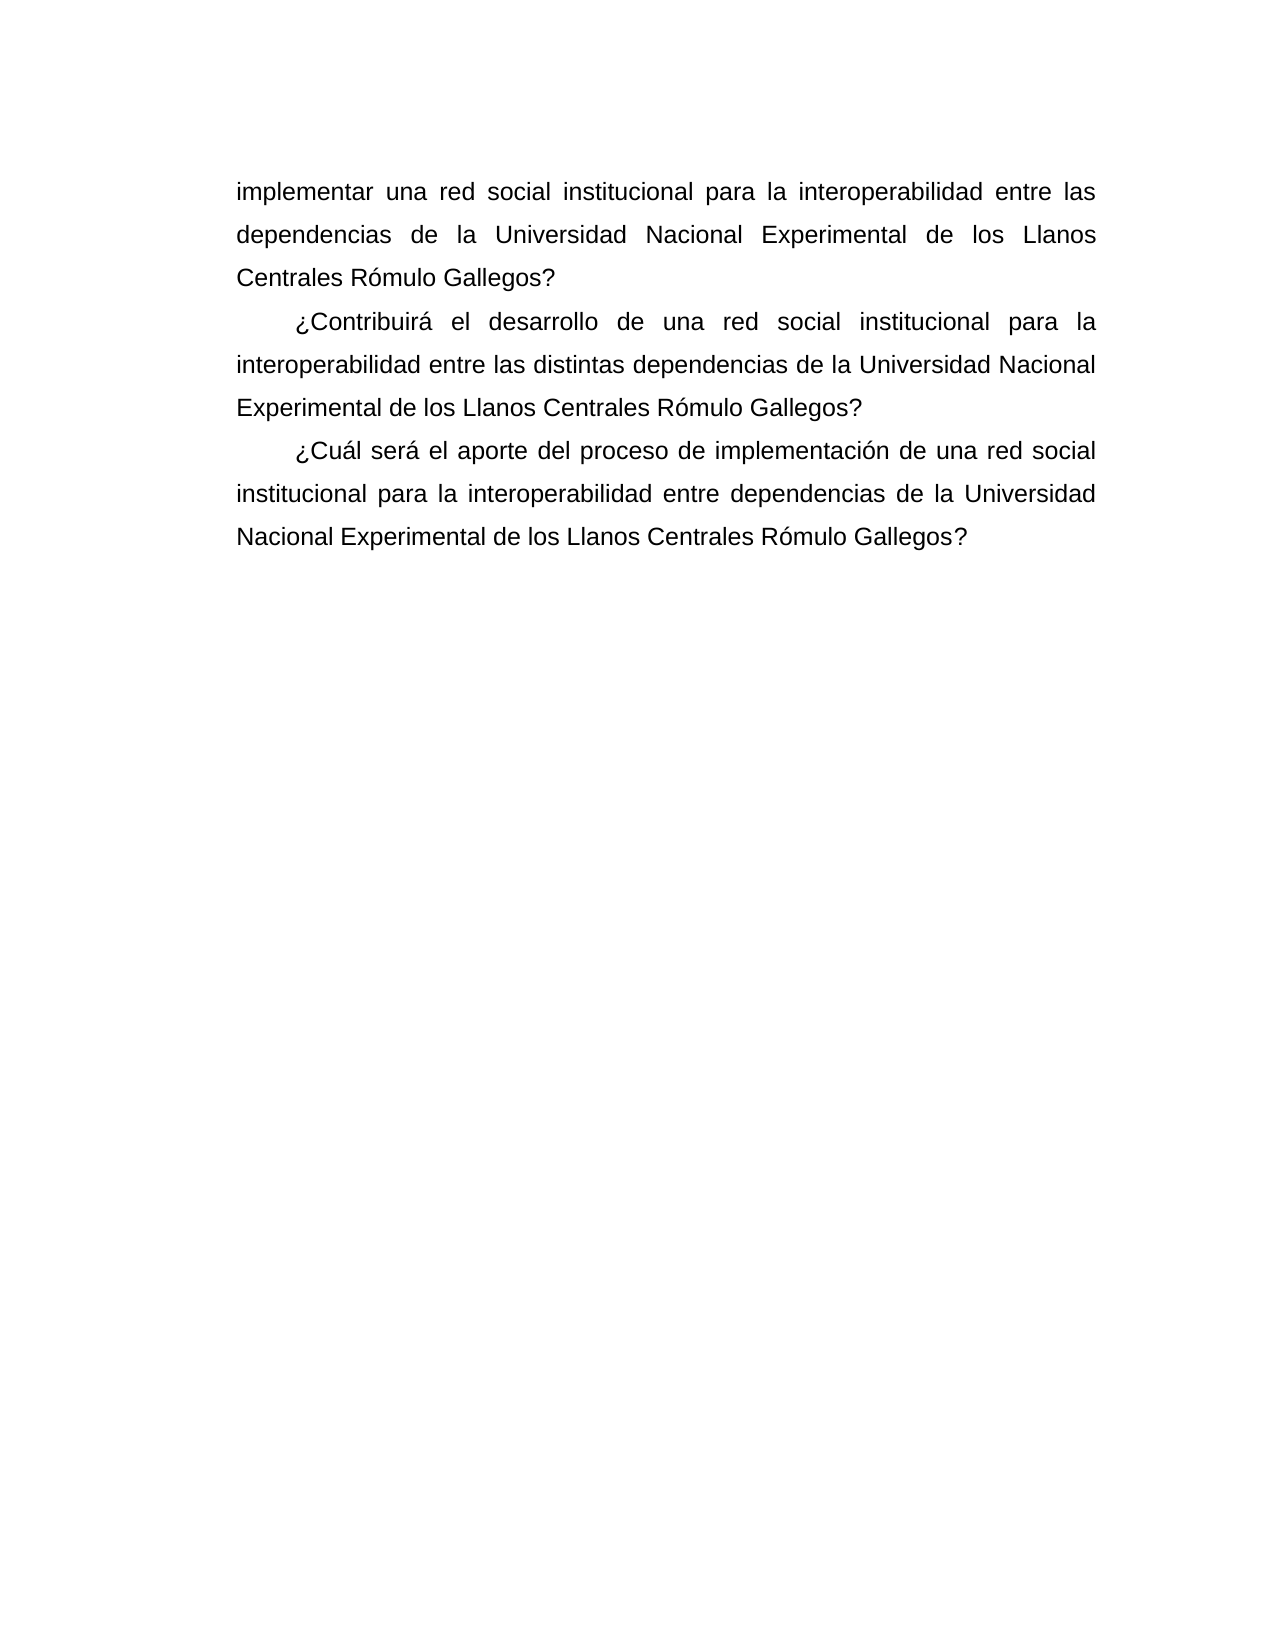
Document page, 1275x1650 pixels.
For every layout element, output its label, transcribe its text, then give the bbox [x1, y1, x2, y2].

text ¿Cuál será el aporte del proceso de implementación de una red social institucional para la interoperabilidad entre dependencias de la Universidad Nacional Experimental de los Llanos Centrales Rómulo Gallegos? [236, 436, 1098, 551]
text implementar una red social institucional para la interoperabilidad entre las dependencias de la Universidad Nacional Experimental de los Llanos Centrales Rómulo Gallegos? [236, 177, 1098, 292]
text ¿Contribuirá el desarrollo de una red social institucional para la interoperabilidad entre las distintas dependencias de la Universidad Nacional Experimental de los Llanos Centrales Rómulo Gallegos? [236, 307, 1098, 422]
